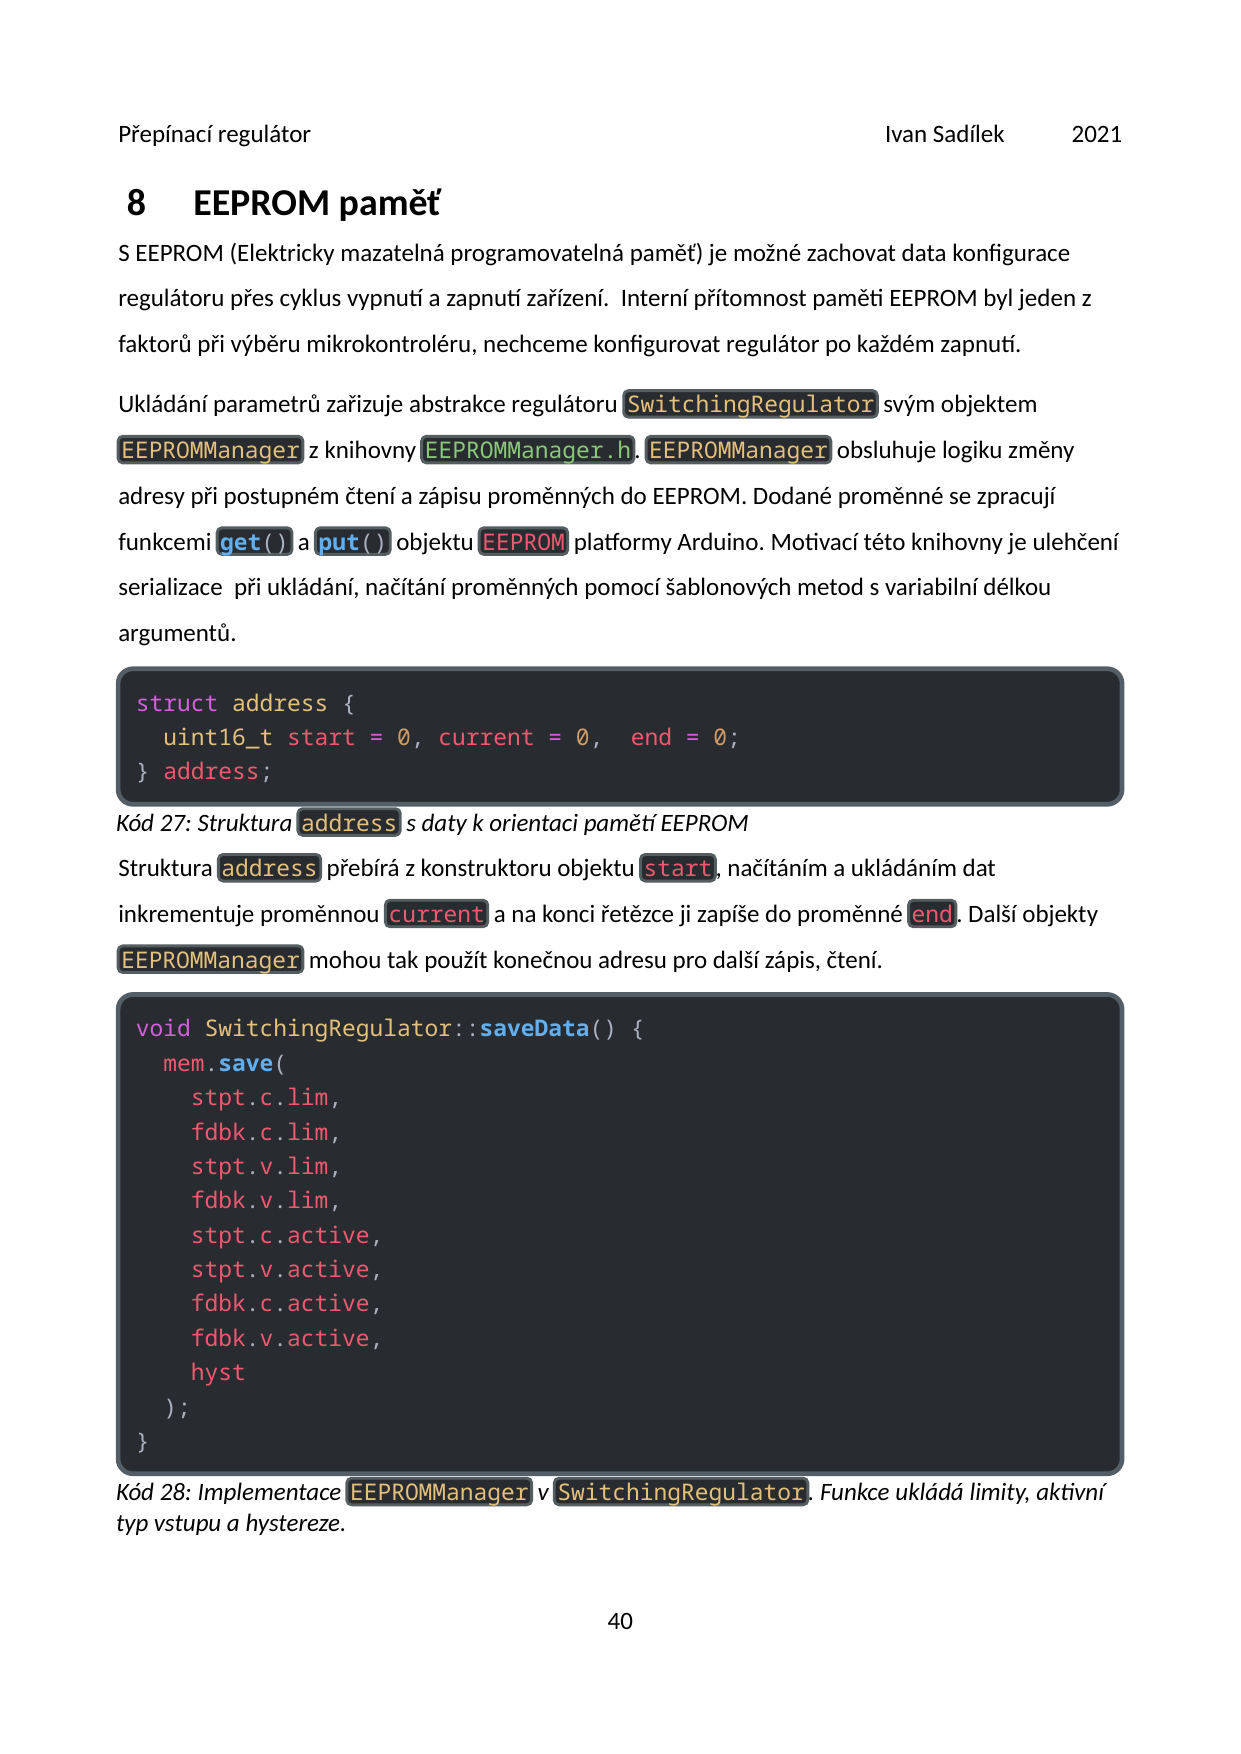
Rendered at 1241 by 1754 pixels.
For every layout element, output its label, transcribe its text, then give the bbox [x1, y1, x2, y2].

text Kód 28: Implementace v . Funkce ukládá limity, aktivní typ vstupu a hystereze. [116, 1466, 1124, 1537]
text S EEPROM (Elektricky mazatelná programovatelná paměť) je možné zachovat data konfigurace regulátoru přes cyklus vypnutí a zapnutí zařízení. Interní přítomnost paměti EEPROM byl jeden z faktorů při výběru mikrokontroléru, nechceme konfigurovat regulátor po každém zapnutí. [118, 237, 1122, 359]
text s daty k orientaci pamětí EEPROM [398, 797, 1124, 837]
subtitle EEPROM paměť [118, 178, 1122, 224]
text Kód 27: Struktura [116, 796, 300, 837]
text Struktura přebírá z konstruktoru objektu , načítáním a ukládáním dat inkrementuje proměnnou a na konci řetězce ji zapíše do proměnné . Další objekty mohou tak použít konečnou adresu pro další zápis, čtení. [118, 837, 1122, 974]
text Ukládání parametrů zařizuje abstrakce regulátoru svým objektem z knihovny . obsluhuje logiku změny adresy při postupném čtení a zápisu proměnných do EEPROM. Dodané proměnné se zpracují funkcemi a objektu platformy Arduino. Motivací této knihovny je ulehčení serializace při ukládání, načítání proměnných pomocí šablonových metod s variabilní délkou argumentů. [118, 389, 1122, 648]
